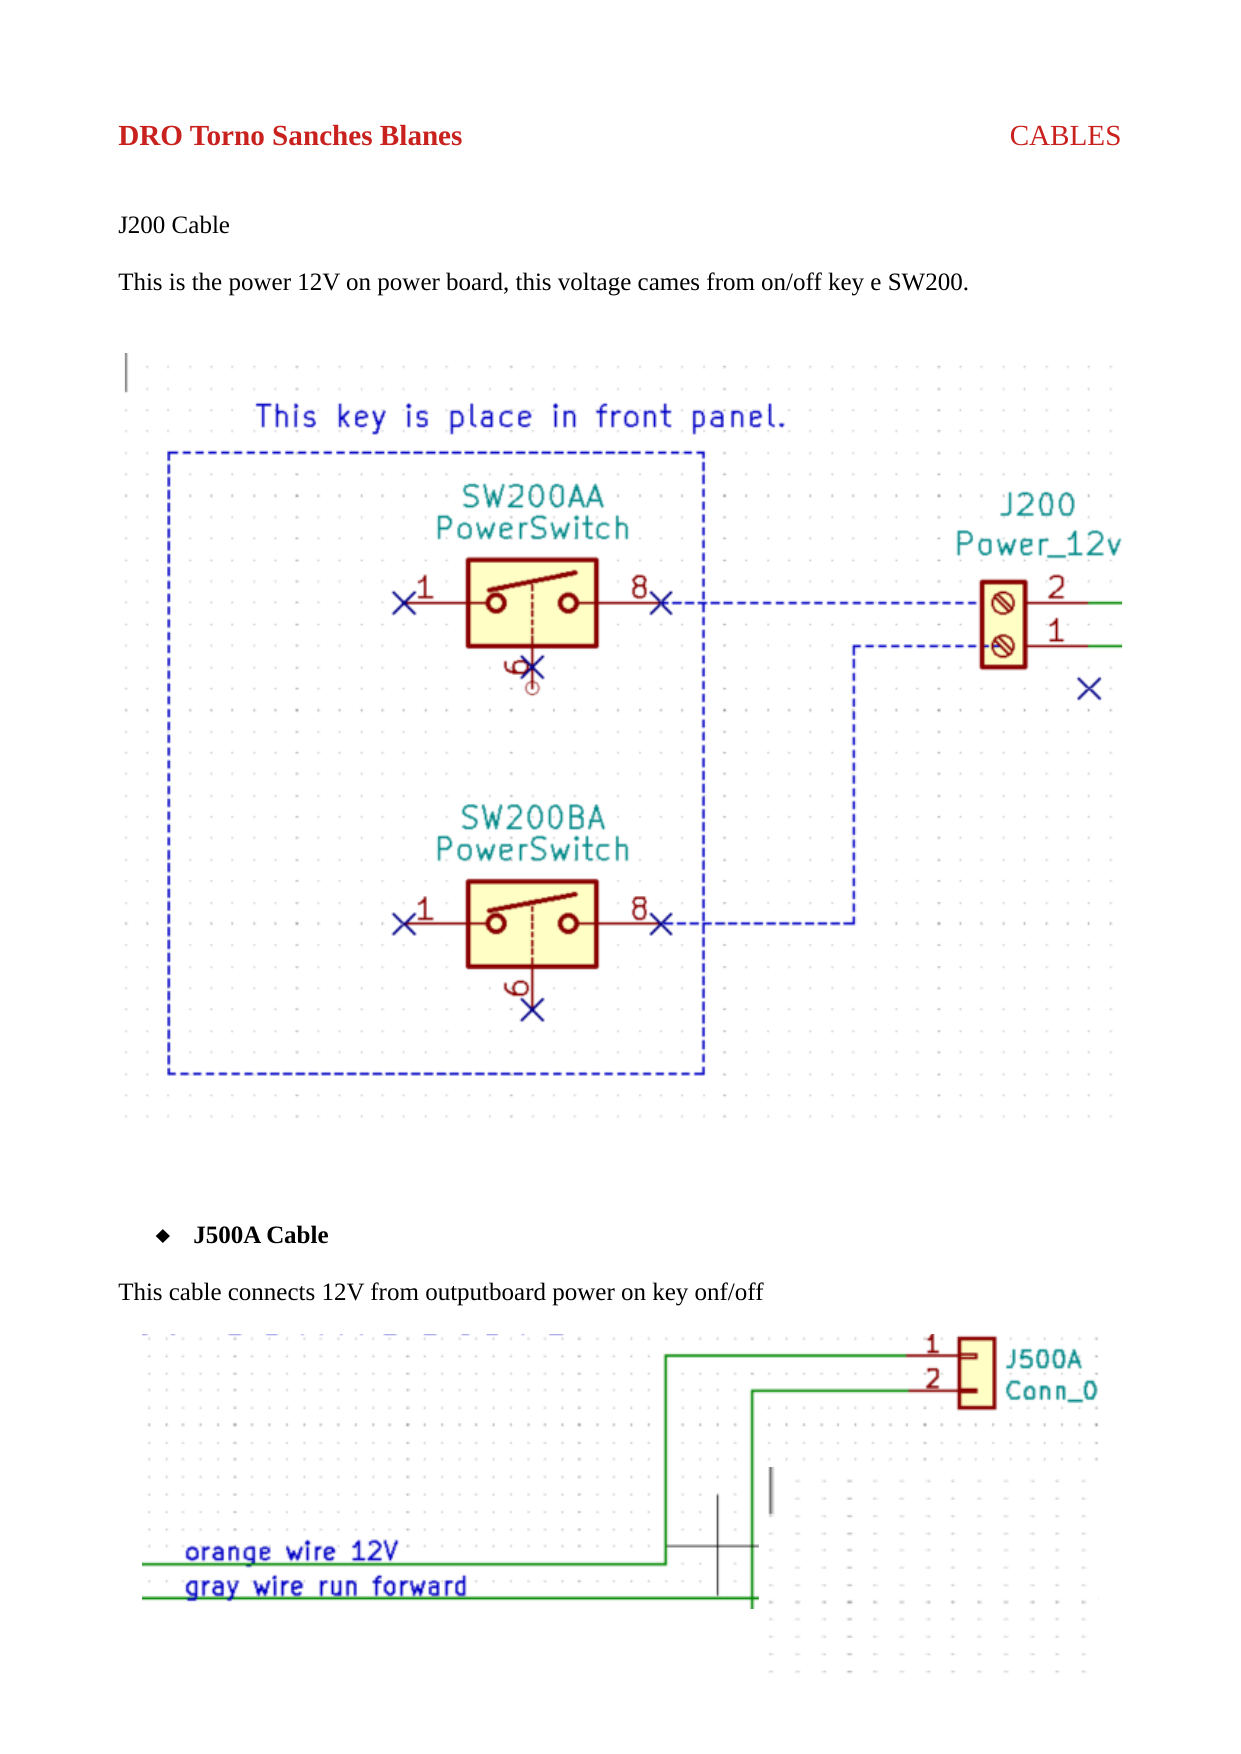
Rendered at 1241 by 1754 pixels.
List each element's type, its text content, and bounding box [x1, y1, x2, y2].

picture [142, 1334, 1099, 1682]
text J200 Cable [118, 210, 1122, 239]
text This cable connects 12V from outputboard power on key onf/off [118, 1277, 1122, 1306]
text This is the power 12V on power board, this voltage cames from on/off key e SW200. [118, 267, 1122, 296]
list J500A Cable [156, 1220, 1122, 1248]
picture [118, 353, 1123, 1134]
